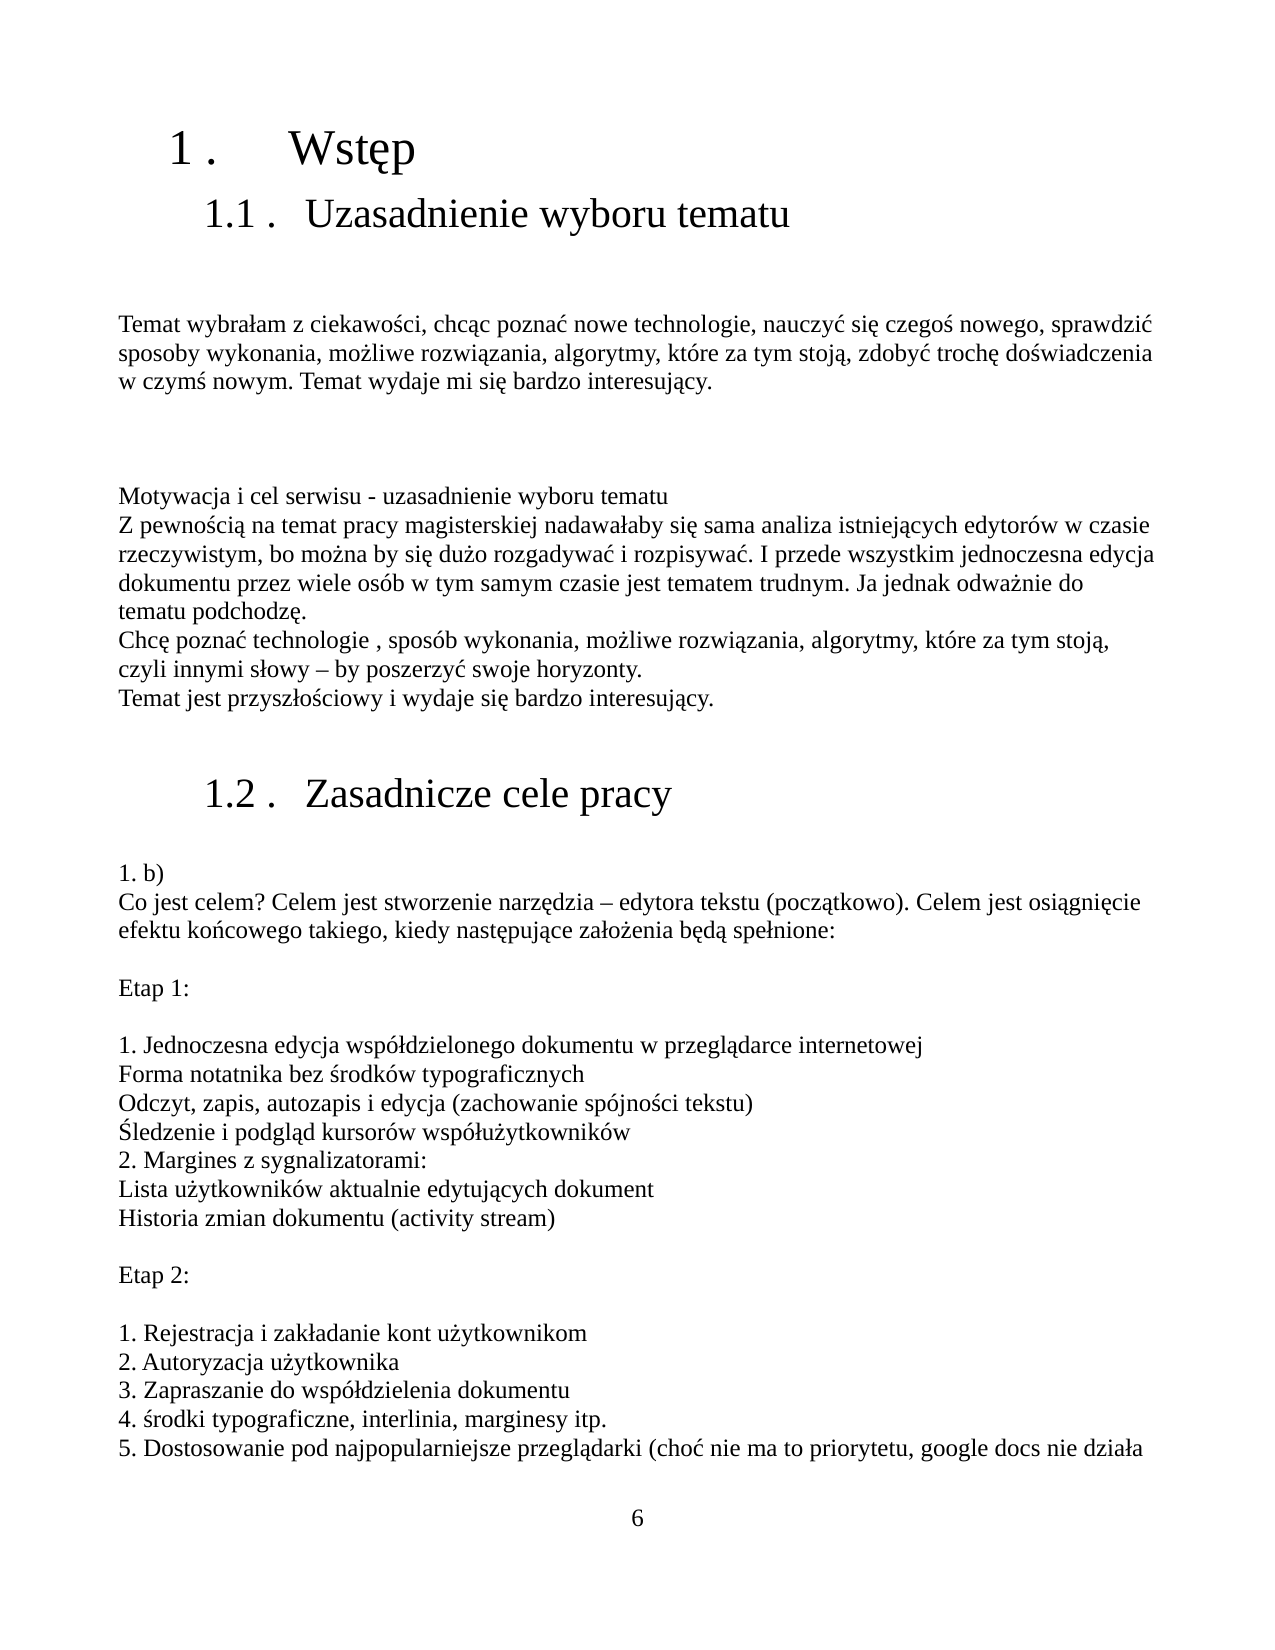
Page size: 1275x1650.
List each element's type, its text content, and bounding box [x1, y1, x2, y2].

list Zasadnicze cele pracy [193, 769, 1157, 817]
text 5. Dostosowanie pod najpopularniejsze przeglądarki (choć nie ma to priorytetu, google docs nie działa [118, 1433, 1157, 1462]
text 1. Rejestracja i zakładanie kont użytkownikom [118, 1318, 1157, 1347]
text Co jest celem? Celem jest stworzenie narzędzia – edytora tekstu (początkowo). Celem jest osiągnięcie efektu końcowego takiego, kiedy następujące założenia będą spełnione: [118, 887, 1157, 944]
text 4. środki typograficzne, interlinia, marginesy itp. [118, 1404, 1157, 1433]
list Wstęp [141, 118, 1157, 176]
text 1. b) [118, 858, 1157, 887]
text Odczyt, zapis, autozapis i edycja (zachowanie spójności tekstu) [118, 1088, 1157, 1117]
text 3. Zapraszanie do współdzielenia dokumentu [118, 1376, 1157, 1404]
text Historia zmian dokumentu (activity stream) [118, 1203, 1157, 1232]
text Lista użytkowników aktualnie edytujących dokument [118, 1174, 1157, 1203]
text Temat wybrałam z ciekawości, chcąc poznać nowe technologie, nauczyć się czegoś nowego, sprawdzić sposoby wykonania, możliwe rozwiązania, algorytmy, które za tym stoją, zdobyć trochę doświadczenia w czymś nowym. Temat wydaje mi się bardzo interesujący. [118, 309, 1157, 395]
text Motywacja i cel serwisu - uzasadnienie wyboru tematu [118, 481, 1157, 510]
list Uzasadnienie wyboru tematu [193, 188, 1157, 236]
text 2. Autoryzacja użytkownika [118, 1347, 1157, 1376]
text Etap 2: [118, 1261, 1157, 1289]
text 2. Margines z sygnalizatorami: [118, 1146, 1157, 1174]
text Z pewnością na temat pracy magisterskiej nadawałaby się sama analiza istniejących edytorów w czasie rzeczywistym, bo można by się dużo rozgadywać i rozpisywać. I przede wszystkim jednoczesna edycja dokumentu przez wiele osób w tym samym czasie jest tematem trudnym. Ja jednak odważnie do tematu podchodzę. [118, 510, 1157, 625]
text 1. Jednoczesna edycja współdzielonego dokumentu w przeglądarce internetowej [118, 1031, 1157, 1059]
text Chcę poznać technologie , sposób wykonania, możliwe rozwiązania, algorytmy, które za tym stoją, czyli innymi słowy – by poszerzyć swoje horyzonty. [118, 625, 1157, 683]
text Temat jest przyszłościowy i wydaje się bardzo interesujący. [118, 683, 1157, 711]
text Etap 1: [118, 973, 1157, 1002]
text Śledzenie i podgląd kursorów współużytkowników [118, 1117, 1157, 1146]
text Forma notatnika bez środków typograficznych [118, 1059, 1157, 1088]
